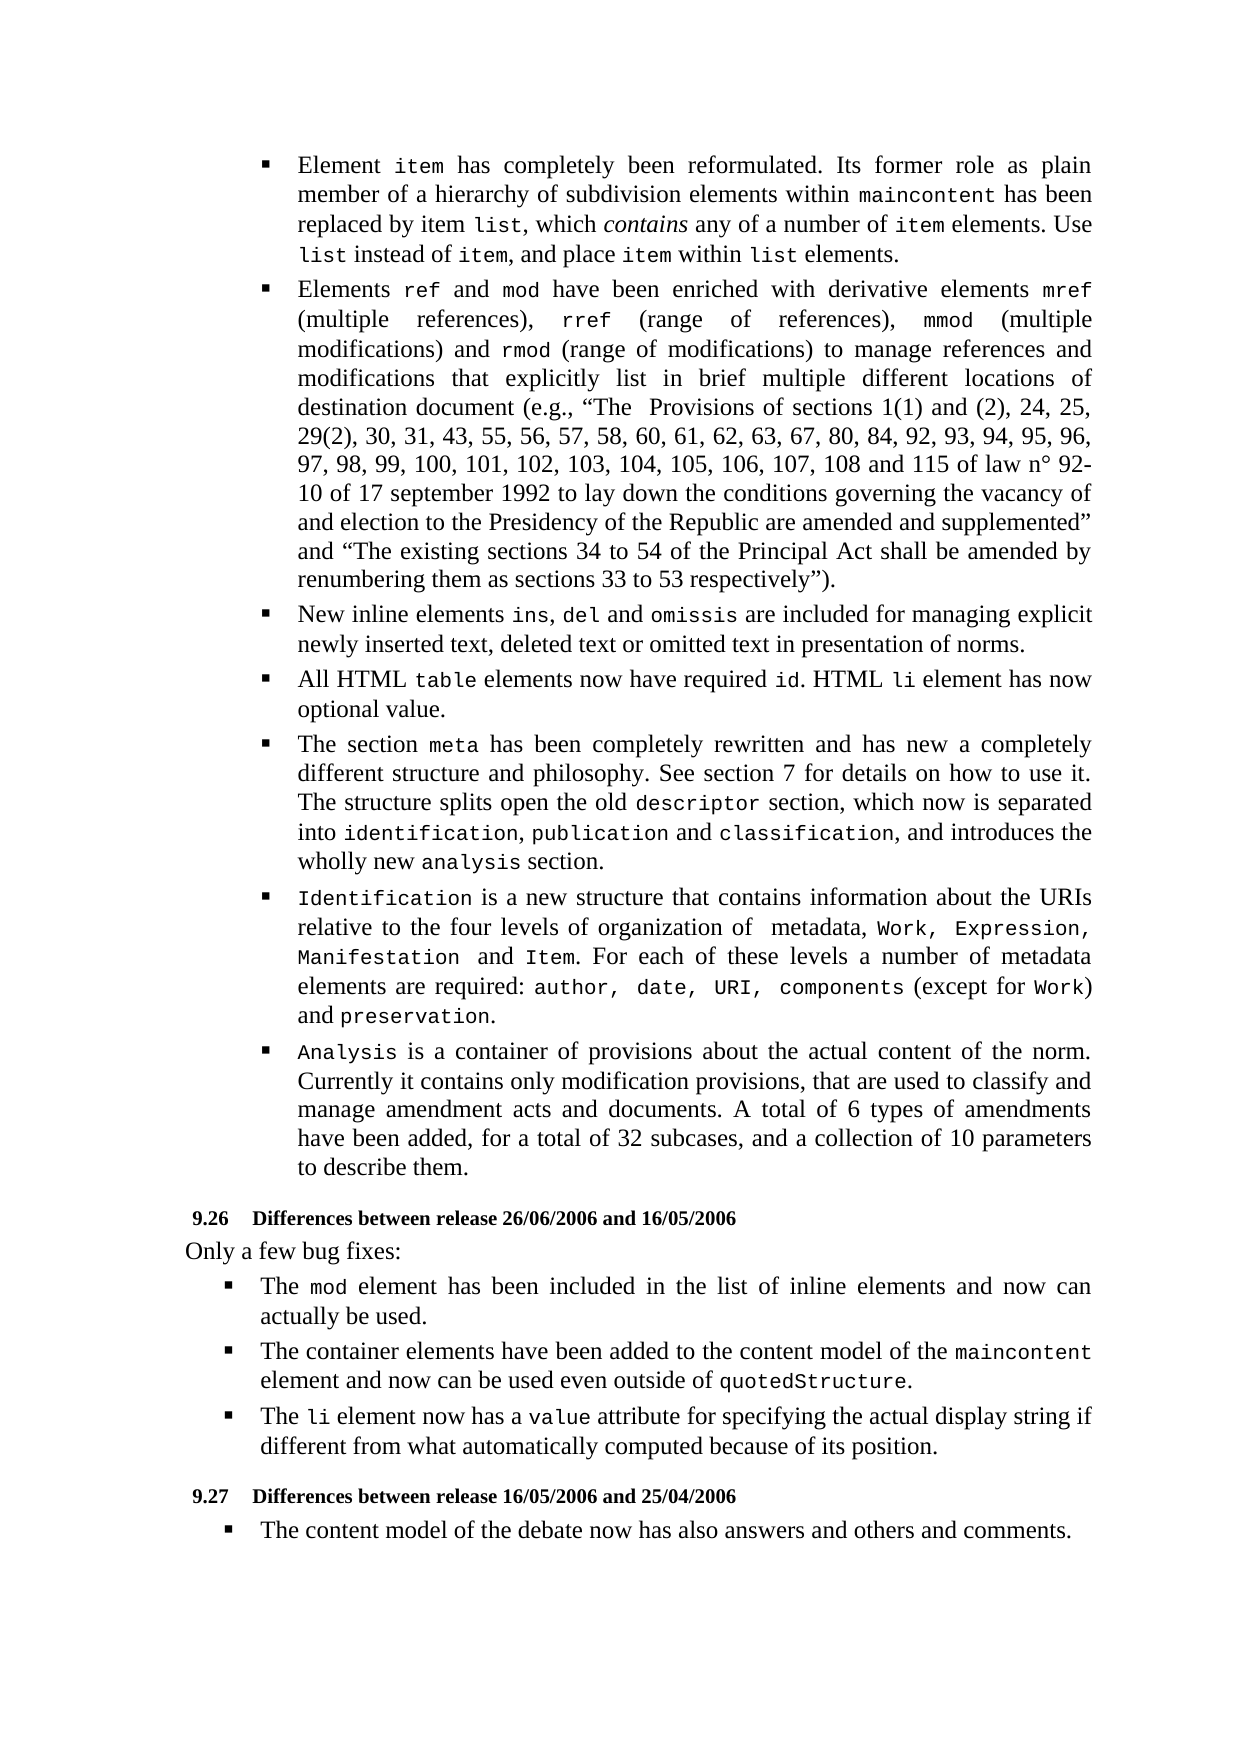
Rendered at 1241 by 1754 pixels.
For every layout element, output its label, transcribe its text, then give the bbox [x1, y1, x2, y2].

list The container elements have been added to the content model of the maincontent element and now can be used even outside of quotedStructure. [223, 1336, 1092, 1395]
list Identification is a new structure that contains information about the URIs relative to the four levels of organization of metadata, Work, Expression, Manifestation and Item. For each of these levels a number of metadata elements are required: author, date, URI, components (except for Work) and preservation. [260, 882, 1092, 1030]
subtitle Differences between release 26/06/2006 and 16/05/2006 [192, 1206, 1092, 1230]
list Element item has completely been reformulated. Its former role as plain member of a hierarchy of subdivision elements within maincontent has been replaced by item list, which contains any of a number of item elements. Use list instead of item, and place item within list elements. [260, 150, 1092, 268]
list The content model of the debate now has also answers and others and comments. [223, 1515, 1092, 1543]
subtitle Differences between release 16/05/2006 and 25/04/2006 [192, 1484, 1092, 1508]
list The mod element has been included in the list of inline elements and now can actually be used. [223, 1271, 1092, 1329]
text Only a few bug fixes: [148, 1236, 1092, 1265]
list Elements ref and mod have been enriched with derivative elements mref (multiple references), rref (range of references), mmod (multiple modifications) and rmod (range of modifications) to manage references and modifications that explicitly list in brief multiple different locations of destination document (e.g., “The Provisions of sections 1(1) and (2), 24, 25, 29(2), 30, 31, 43, 55, 56, 57, 58, 60, 61, 62, 63, 67, 80, 84, 92, 93, 94, 95, 96, 97, 98, 99, 100, 101, 102, 103, 104, 105, 106, 107, 108 and 115 of law n° 92-10 of 17 september 1992 to lay down the conditions governing the vacancy of and election to the Presidency of the Republic are amended and supplemented” and “The existing sections 34 to 54 of the Principal Act shall be amended by renumbering them as sections 33 to 53 respectively”). [260, 274, 1092, 593]
list New inline elements ins, del and omissis are included for managing explicit newly inserted text, deleted text or omitted text in presentation of norms. [260, 599, 1092, 658]
list The li element now has a value attribute for specifying the actual display string if different from what automatically computed because of its position. [223, 1401, 1092, 1459]
list Analysis is a container of provisions about the actual content of the norm. Currently it contains only modification provisions, that are used to classify and manage amendment acts and documents. A total of 6 types of amendments have been added, for a total of 32 subcases, and a collection of 10 parameters to describe them. [260, 1036, 1092, 1181]
list All HTML table elements now have required id. HTML li element has now optional value. [260, 664, 1092, 722]
list The section meta has been completely rewritten and has new a completely different structure and philosophy. See section 7 for details on how to use it. The structure splits open the old descriptor section, which now is separated into identification, publication and classification, and introduces the wholly new analysis section. [260, 729, 1092, 876]
